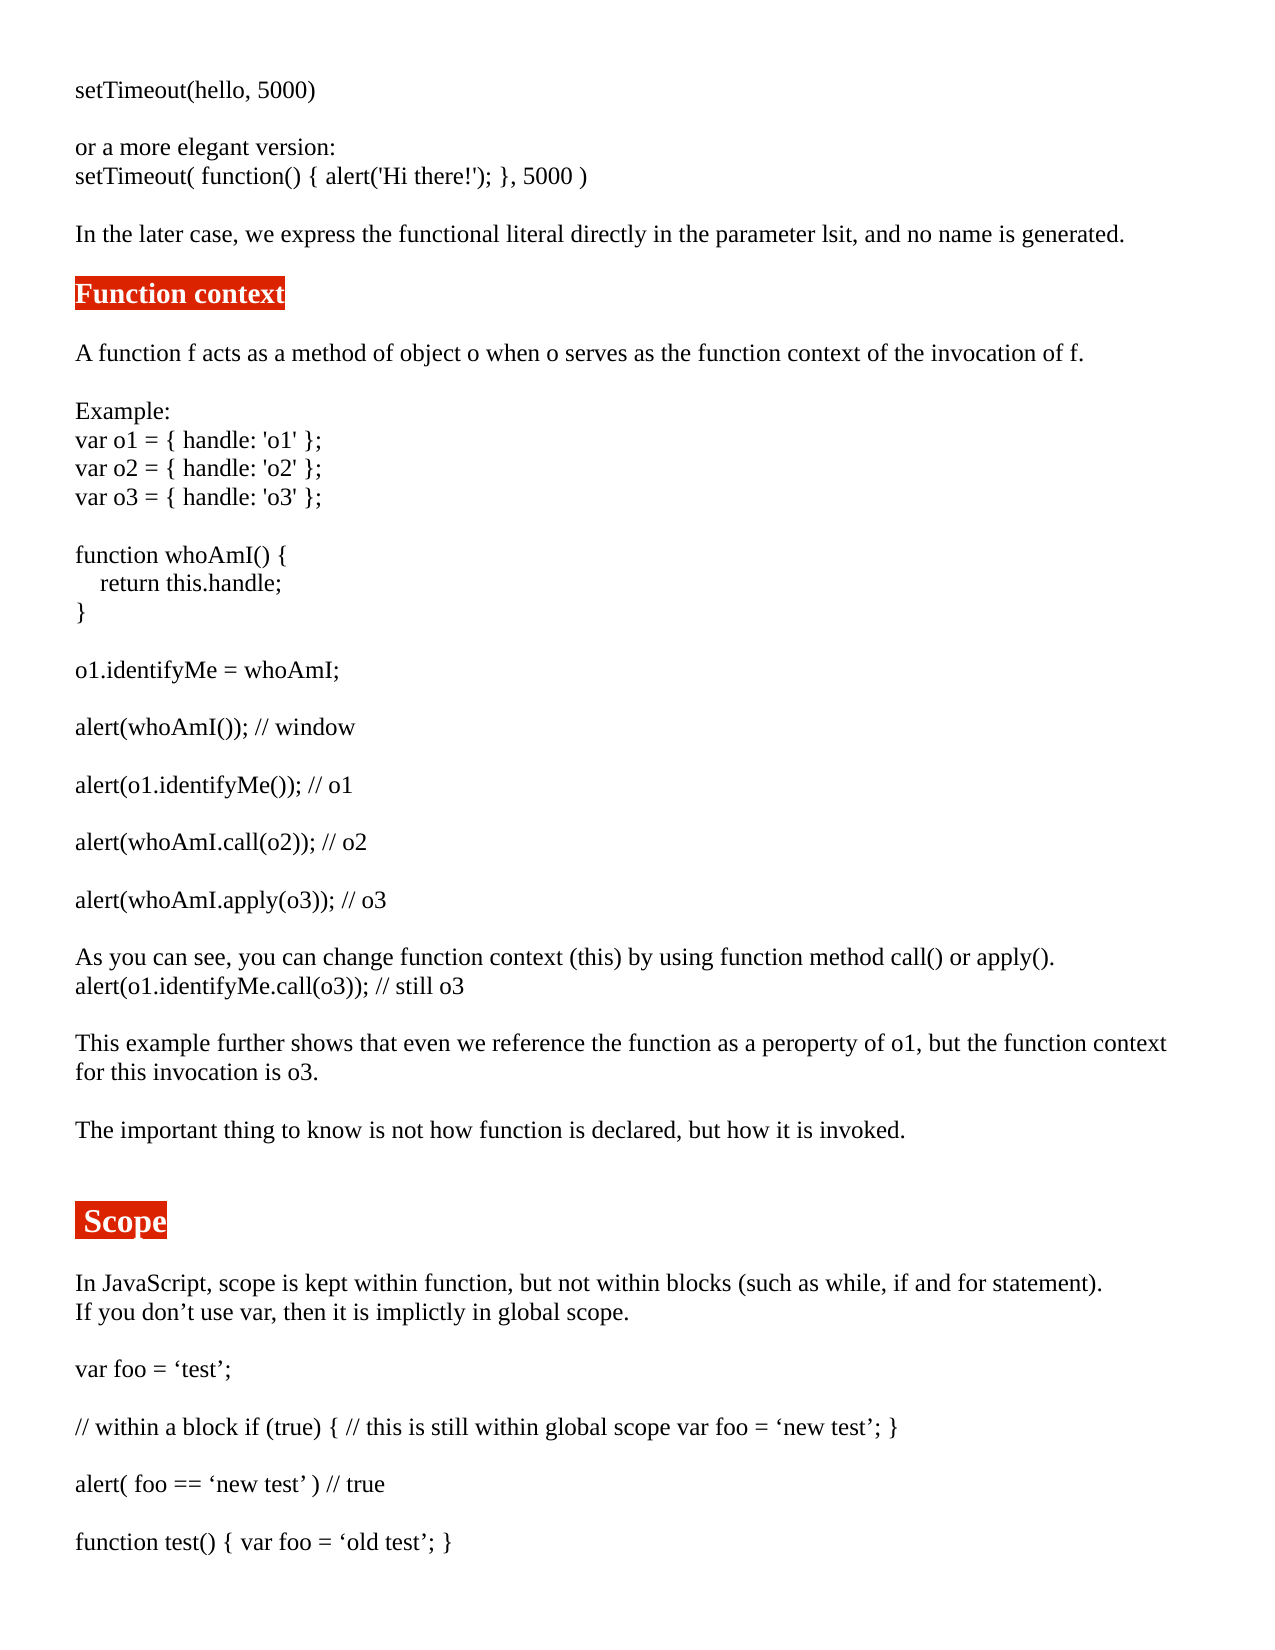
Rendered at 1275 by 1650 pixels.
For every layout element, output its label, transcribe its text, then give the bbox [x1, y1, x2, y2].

text alert(o1.identifyMe.call(o3)); // still o3 [75, 971, 1200, 1000]
text As you can see, you can change function context (this) by using function method call() or apply(). [75, 942, 1200, 971]
text In JavaScript, scope is kept within function, but not within blocks (such as while, if and for statement). [75, 1268, 1200, 1297]
text function test() { var foo = ‘old test’; } [75, 1527, 1200, 1556]
text function whoAmI() { [75, 540, 1200, 568]
text setTimeout( function() { alert('Hi there!'); }, 5000 ) [75, 161, 1200, 190]
text alert(whoAmI.call(o2)); // o2 [75, 827, 1200, 856]
text The important thing to know is not how function is declared, but how it is invoked. [75, 1115, 1200, 1143]
text setTimeout(hello, 5000) [75, 75, 1200, 104]
text This example further shows that even we reference the function as a peroperty of o1, but the function context for this invocation is o3. [75, 1028, 1200, 1086]
text or a more elegant version: [75, 132, 1200, 161]
text var o2 = { handle: 'o2' }; [75, 453, 1200, 482]
text Example: [75, 396, 1200, 425]
text return this.handle; [75, 568, 1200, 597]
text alert(o1.identifyMe()); // o1 [75, 770, 1200, 798]
text } [75, 597, 1200, 626]
text Function context [75, 276, 1200, 310]
text In the later case, we express the functional literal directly in the parameter lsit, and no name is generated. [75, 219, 1200, 247]
text var foo = ‘test’; [75, 1354, 1200, 1383]
text Scope [75, 1201, 1200, 1239]
text If you don’t use var, then it is implictly in global scope. [75, 1297, 1200, 1326]
text // within a block if (true) { // this is still within global scope var foo = ‘new test’; } [75, 1412, 1200, 1441]
text alert(whoAmI()); // window [75, 712, 1200, 741]
text var o1 = { handle: 'o1' }; [75, 425, 1200, 453]
text alert( foo == ‘new test’ ) // true [75, 1469, 1200, 1498]
text A function f acts as a method of object o when o serves as the function context of the invocation of f. [75, 338, 1200, 367]
text var o3 = { handle: 'o3' }; [75, 482, 1200, 511]
text o1.identifyMe = whoAmI; [75, 655, 1200, 683]
text alert(whoAmI.apply(o3)); // o3 [75, 885, 1200, 913]
